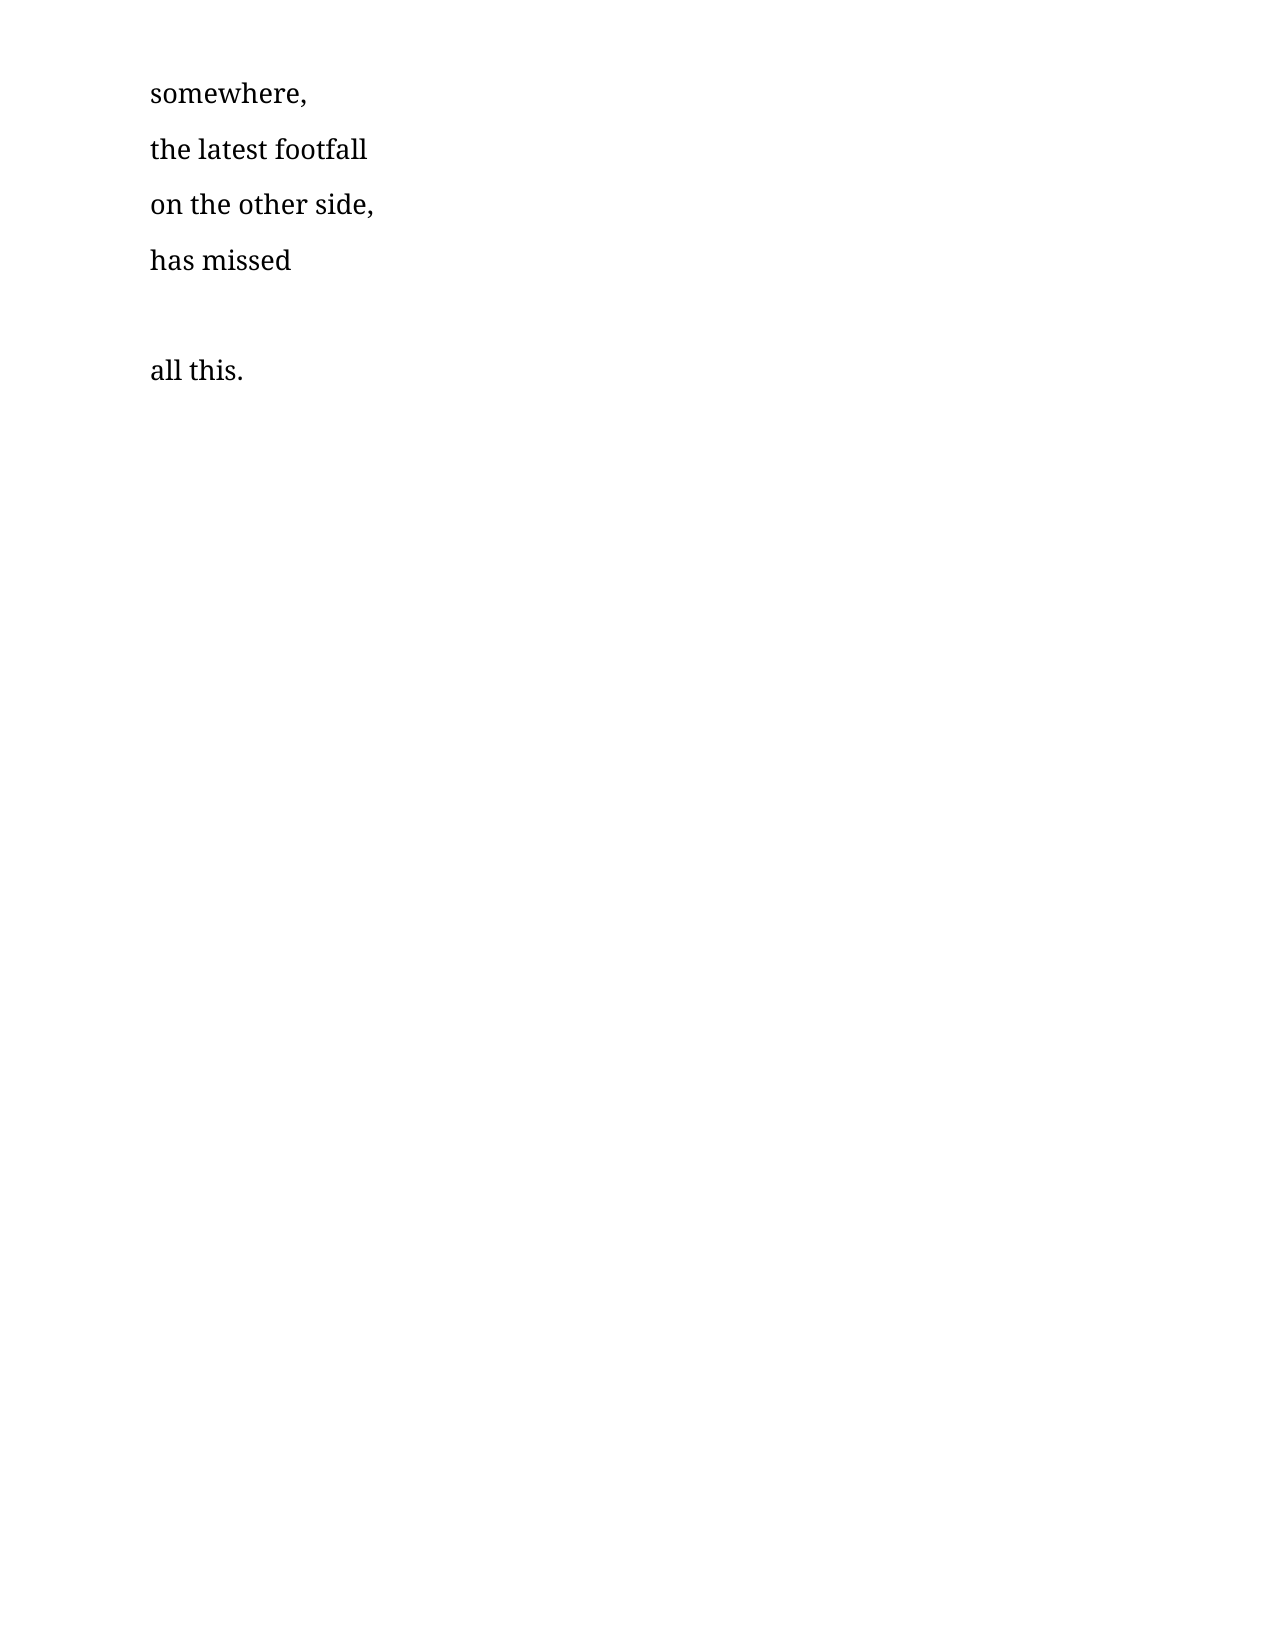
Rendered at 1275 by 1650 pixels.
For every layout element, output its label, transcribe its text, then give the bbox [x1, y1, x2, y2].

text on the other side, [150, 186, 1125, 222]
text all this. [150, 352, 1125, 388]
text has missed [150, 241, 1125, 278]
text the latest footfall [150, 130, 1125, 167]
text somewhere, [150, 75, 1125, 112]
